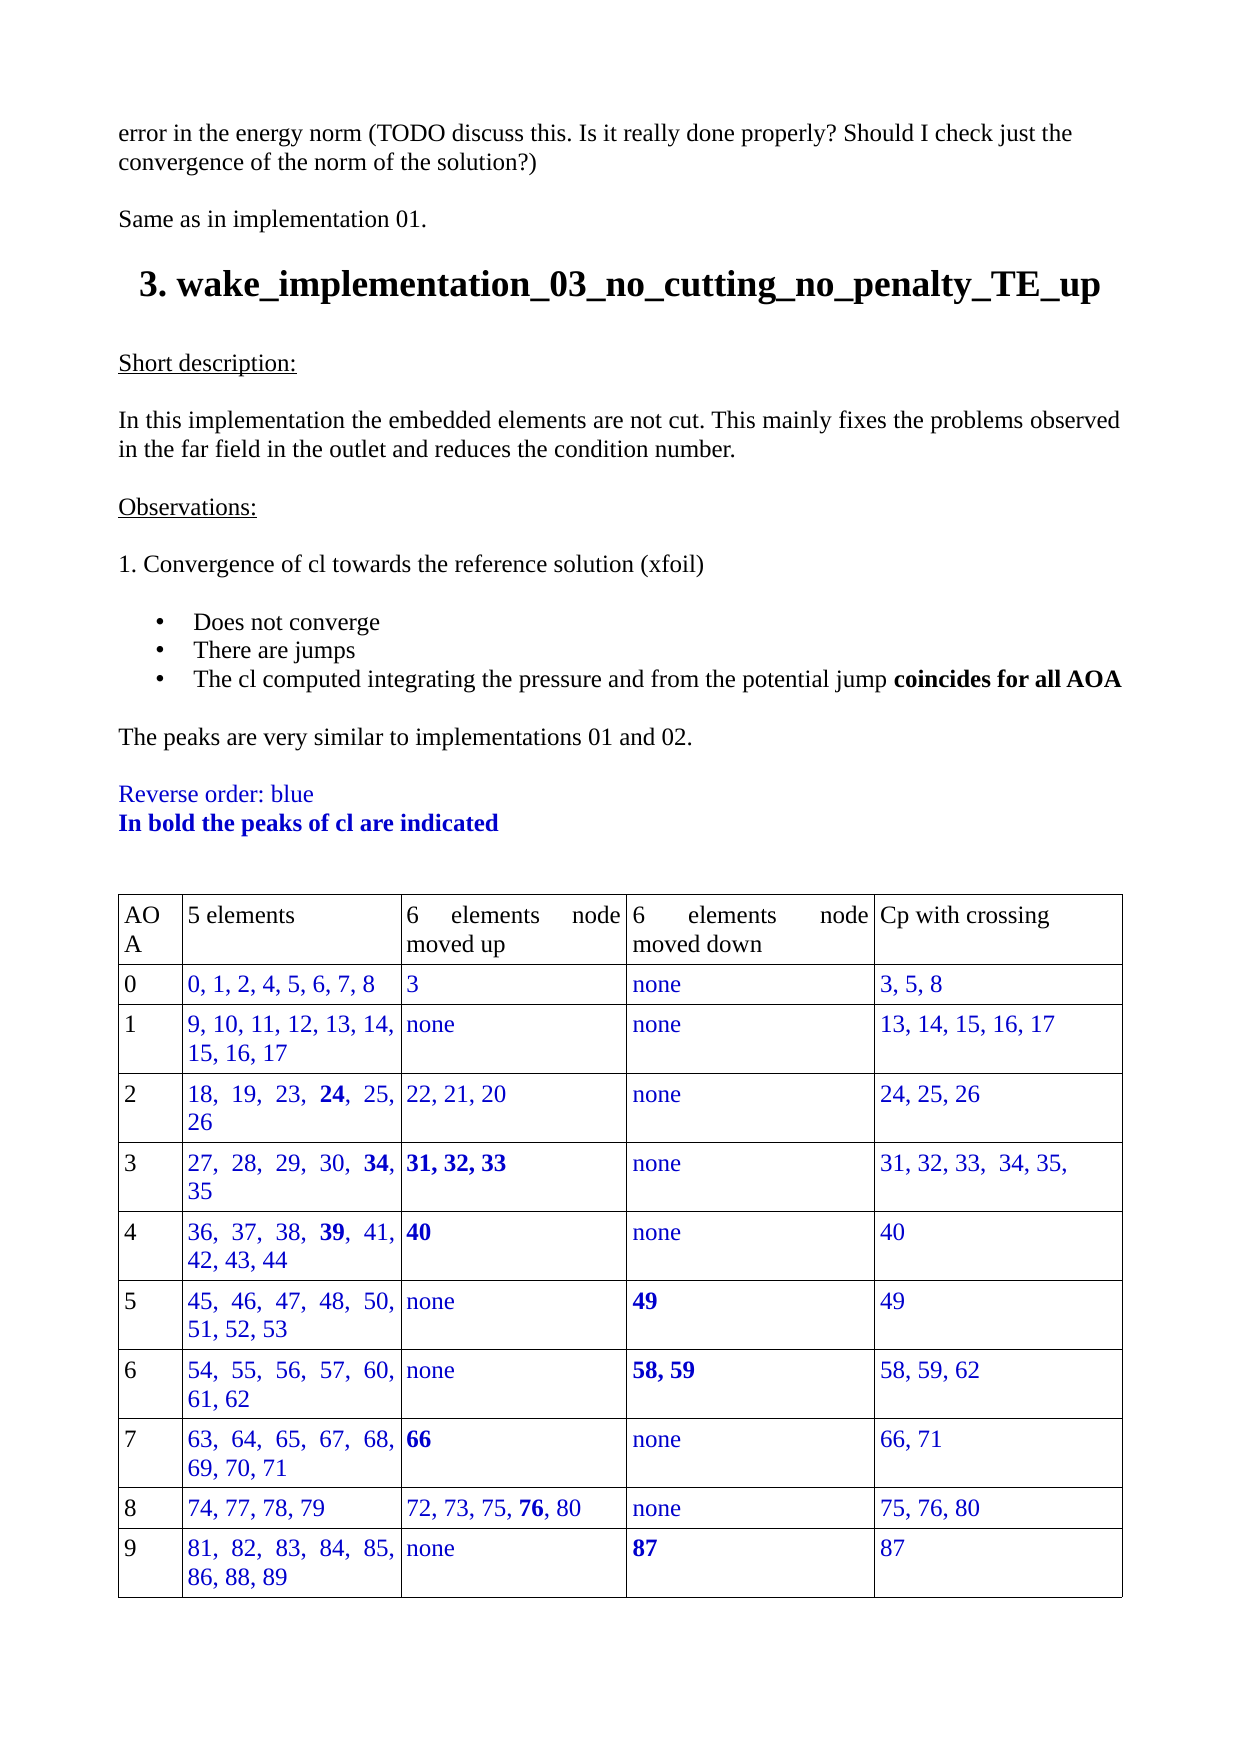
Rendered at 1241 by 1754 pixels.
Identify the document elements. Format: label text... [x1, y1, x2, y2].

table_cell 0 [119, 965, 182, 1004]
text Reverse order: blue [118, 779, 1122, 808]
table_cell 0, 1, 2, 4, 5, 6, 7, 8 [183, 965, 401, 1004]
text In this implementation the embedded elements are not cut. This mainly fixes the problems observed in the far field in the outlet and reduces the condition number. [118, 406, 1122, 463]
table_cell 72, 73, 75, 76, 80 [402, 1488, 626, 1527]
table_cell 2 [119, 1074, 182, 1142]
table_cell 54, 55, 56, 57, 60, 61, 62 [183, 1350, 401, 1418]
table_cell 6 [119, 1350, 182, 1418]
table_header 6 elements node moved up [402, 895, 626, 963]
table_cell 66 [402, 1419, 626, 1487]
text In bold the peaks of cl are indicated [118, 808, 1122, 837]
table_cell 5 [119, 1281, 182, 1349]
table_cell 13, 14, 15, 16, 17 [875, 1005, 1122, 1073]
table_cell 3 [119, 1143, 182, 1211]
list There are jumps [156, 636, 1122, 664]
table_cell none [402, 1281, 626, 1349]
table_cell 87 [875, 1529, 1122, 1597]
table_cell 66, 71 [875, 1419, 1122, 1487]
table_cell none [402, 1350, 626, 1418]
table_cell 3 [402, 965, 626, 1004]
table_cell 49 [875, 1281, 1122, 1349]
table_cell 24, 25, 26 [875, 1074, 1122, 1142]
table_cell 31, 32, 33 [402, 1143, 626, 1211]
list The cl computed integrating the pressure and from the potential jump coincides for all AOA [156, 664, 1122, 693]
table_cell 40 [875, 1212, 1122, 1280]
table_cell none [627, 1488, 874, 1527]
table_cell 8 [119, 1488, 182, 1527]
table_cell 36, 37, 38, 39, 41, 42, 43, 44 [183, 1212, 401, 1280]
table_cell 27, 28, 29, 30, 34, 35 [183, 1143, 401, 1211]
table_cell none [627, 1212, 874, 1280]
table_cell none [627, 1419, 874, 1487]
table_cell 40 [402, 1212, 626, 1280]
table_header AOA [119, 895, 182, 963]
table_cell 1 [119, 1005, 182, 1073]
table_cell 4 [119, 1212, 182, 1280]
table_cell 22, 21, 20 [402, 1074, 626, 1142]
table_cell 45, 46, 47, 48, 50, 51, 52, 53 [183, 1281, 401, 1349]
text 1. Convergence of cl towards the reference solution (xfoil) [118, 549, 1122, 578]
table_cell 49 [627, 1281, 874, 1349]
text error in the energy norm (TODO discuss this. Is it really done properly? Should I check just the convergence of the norm of the solution?) [118, 118, 1122, 176]
table_header Cp with crossing [875, 895, 1122, 963]
table_cell 58, 59 [627, 1350, 874, 1418]
table_header 6 elements node moved down [627, 895, 874, 963]
table_cell 18, 19, 23, 24, 25, 26 [183, 1074, 401, 1142]
table_cell 9 [119, 1529, 182, 1597]
table_cell none [627, 1143, 874, 1211]
text The peaks are very similar to implementations 01 and 02. [118, 722, 1122, 751]
text 3. wake_implementation_03_no_cutting_no_penalty_TE_up [118, 262, 1122, 305]
table_cell 63, 64, 65, 67, 68, 69, 70, 71 [183, 1419, 401, 1487]
table_cell 9, 10, 11, 12, 13, 14, 15, 16, 17 [183, 1005, 401, 1073]
text Short description: [118, 348, 1122, 377]
table_cell 87 [627, 1529, 874, 1597]
text Observations: [118, 492, 1122, 521]
table_cell none [627, 1074, 874, 1142]
table_cell none [402, 1005, 626, 1073]
table_cell 81, 82, 83, 84, 85, 86, 88, 89 [183, 1529, 401, 1597]
table_cell none [627, 965, 874, 1004]
table_cell 58, 59, 62 [875, 1350, 1122, 1418]
table_cell 31, 32, 33, 34, 35, [875, 1143, 1122, 1211]
table_header 5 elements [183, 895, 401, 963]
list Does not converge [156, 607, 1122, 636]
table_cell 7 [119, 1419, 182, 1487]
table_cell 75, 76, 80 [875, 1488, 1122, 1527]
table_cell none [402, 1529, 626, 1597]
table_cell none [627, 1005, 874, 1073]
table_cell 3, 5, 8 [875, 965, 1122, 1004]
table_cell 74, 77, 78, 79 [183, 1488, 401, 1527]
text Same as in implementation 01. [118, 204, 1122, 233]
